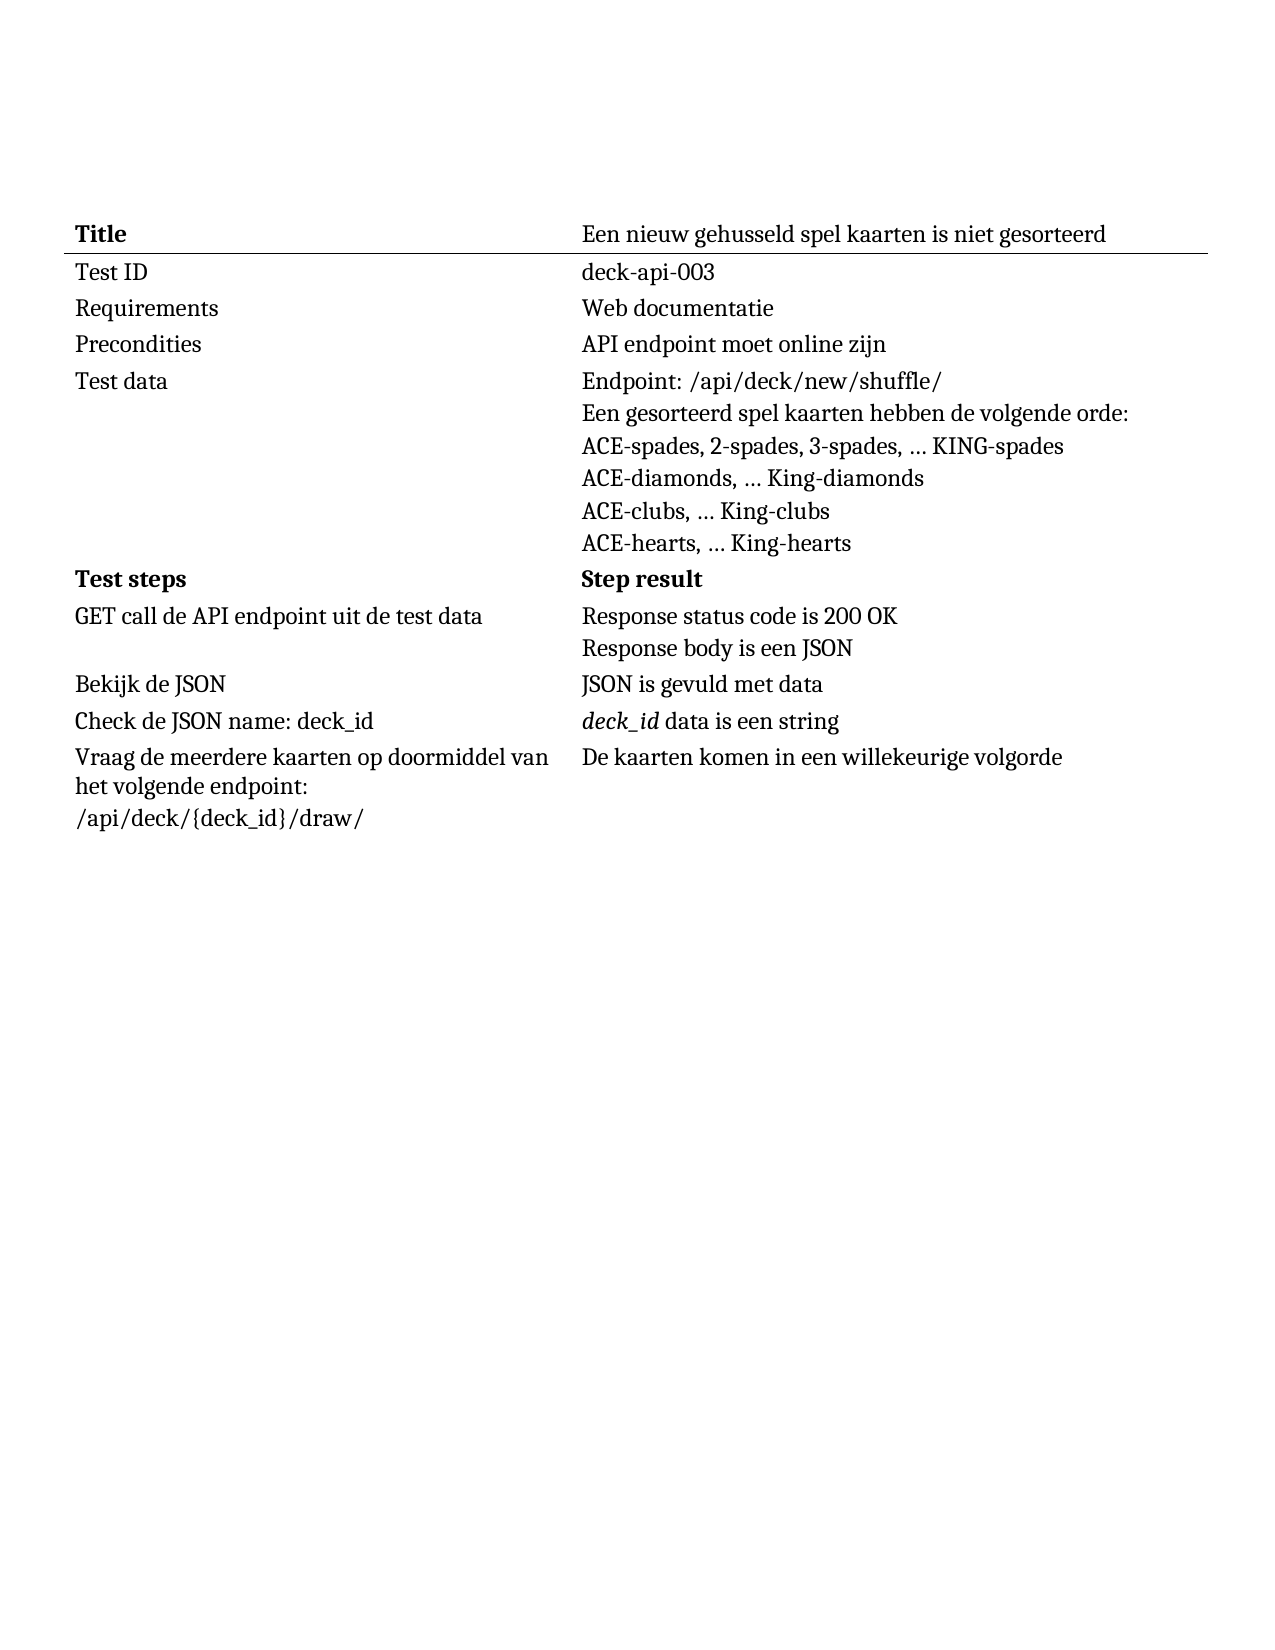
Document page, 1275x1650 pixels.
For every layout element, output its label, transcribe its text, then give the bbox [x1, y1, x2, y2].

table_cell Precondities [64, 327, 570, 363]
table_header Title [64, 216, 570, 252]
table_cell deck_id data is een string [570, 703, 1208, 739]
table_cell Response status code is 200 OK Response body is een JSON [570, 598, 1208, 667]
table_cell Step result [570, 562, 1208, 598]
table_cell Requirements [64, 290, 570, 327]
table_cell Test ID [64, 254, 570, 290]
table_cell API endpoint moet online zijn [570, 327, 1208, 363]
table_cell Endpoint: /api/deck/new/shuffle/ Een gesorteerd spel kaarten hebben de volgende orde: ACE-spades, 2-spades, 3-spades, … KING-spades ACE-diamonds, … King-diamonds ACE-clubs, … King-clubs ACE-hearts, … King-hearts [570, 363, 1208, 562]
table_cell Test data [64, 363, 570, 562]
table_cell Bekijk de JSON [64, 667, 570, 703]
table_cell Web documentatie [570, 290, 1208, 327]
table_cell Test steps [64, 562, 570, 598]
table_cell Vraag de meerdere kaarten op doormiddel van het volgende endpoint: /api/deck/{deck_id}/draw/ [64, 739, 570, 837]
table_cell De kaarten komen in een willekeurige volgorde [570, 739, 1208, 837]
table_cell deck-api-003 [570, 254, 1208, 290]
table_header Een nieuw gehusseld spel kaarten is niet gesorteerd [570, 216, 1208, 252]
table_cell Check de JSON name: deck_id [64, 703, 570, 739]
table_cell JSON is gevuld met data [570, 667, 1208, 703]
table_cell GET call de API endpoint uit de test data [64, 598, 570, 667]
